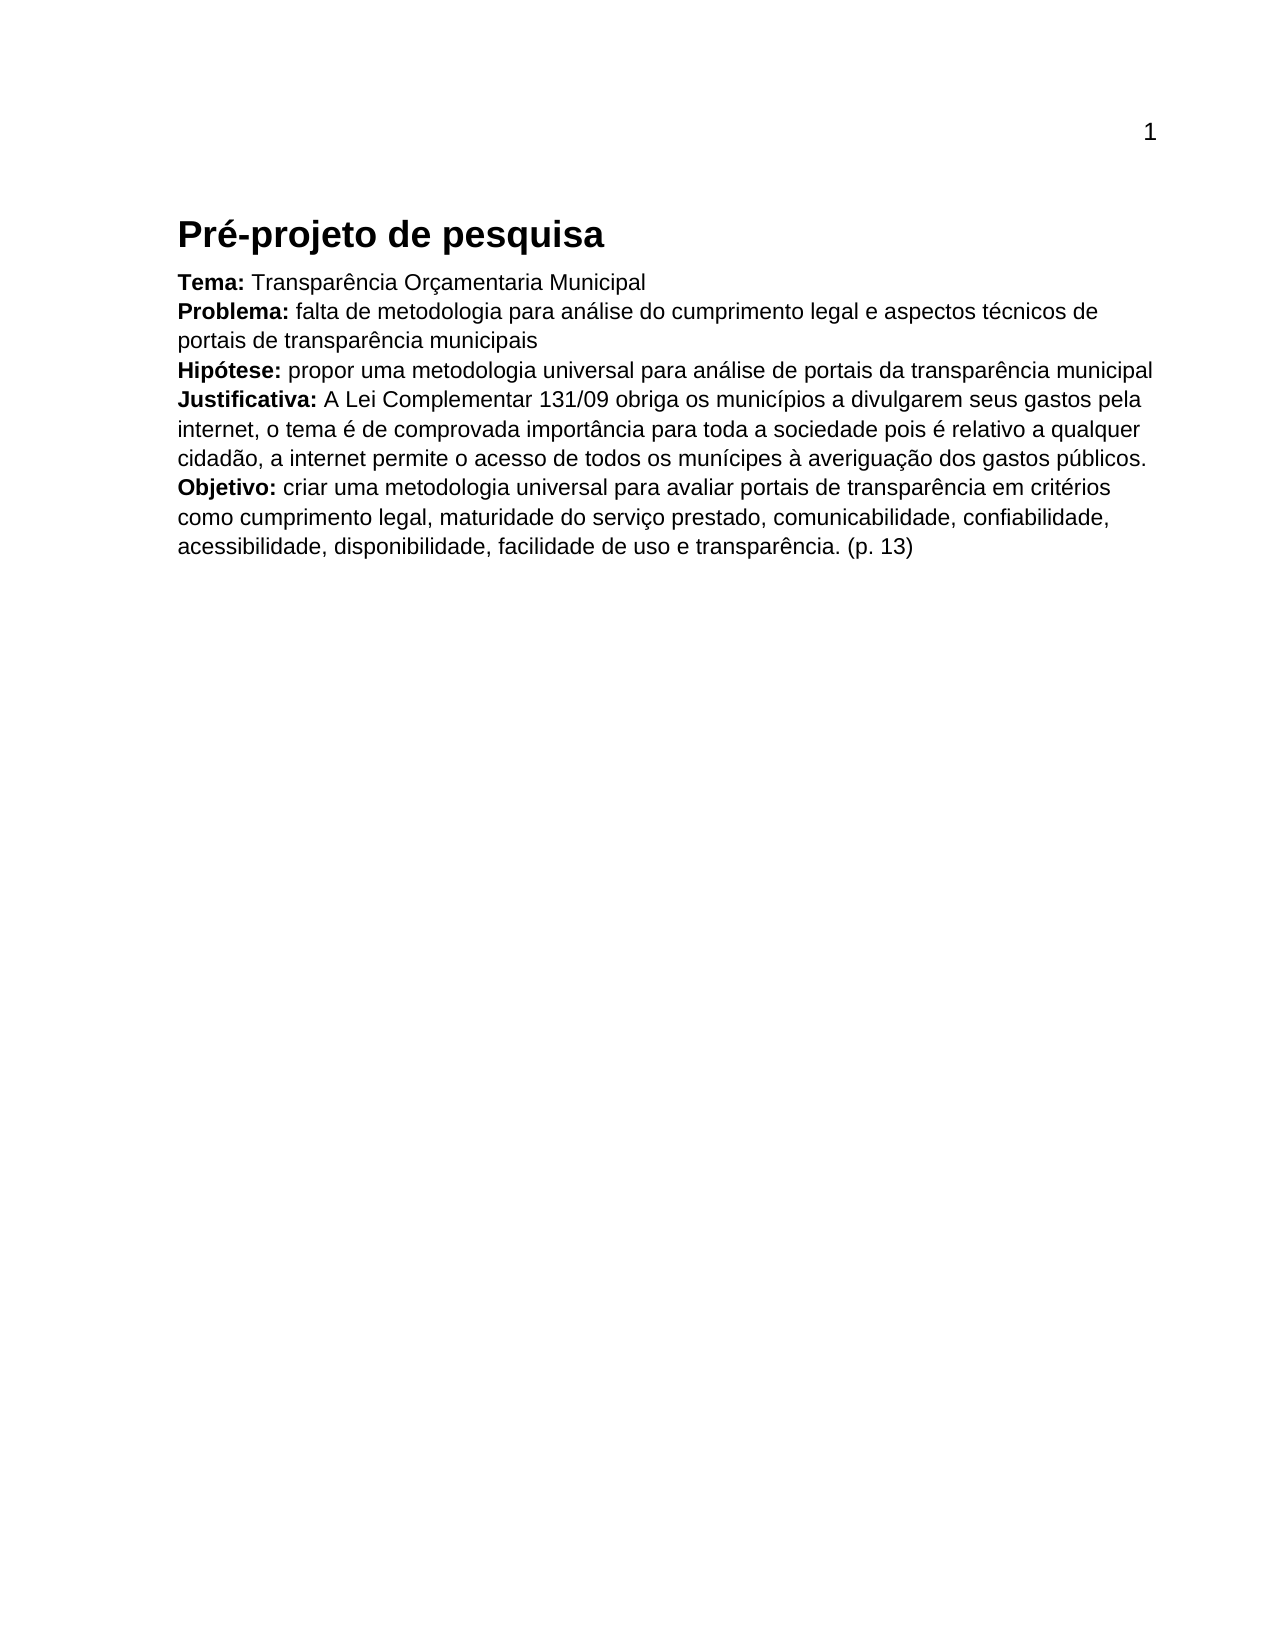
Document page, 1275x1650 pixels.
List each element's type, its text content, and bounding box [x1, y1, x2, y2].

text Objetivo: criar uma metodologia universal para avaliar portais de transparência em critérios como cumprimento legal, maturidade do serviço prestado, comunicabilidade, confiabilidade, acessibilidade, disponibilidade, facilidade de uso e transparência. (p. 13) [177, 475, 1157, 559]
text Hipótese: propor uma metodologia universal para análise de portais da transparência municipal [177, 358, 1157, 383]
text Pré-projeto de pesquisa [177, 213, 1157, 255]
text Tema: Transparência Orçamentaria Municipal [177, 269, 1157, 295]
text Justificativa: A Lei Complementar 131/09 obriga os municípios a divulgarem seus gastos pela internet, o tema é de comprovada importância para toda a sociedade pois é relativo a qualquer cidadão, a internet permite o acesso de todos os munícipes à averiguação dos gastos públicos. [177, 387, 1157, 471]
text Problema: falta de metodologia para análise do cumprimento legal e aspectos técnicos de portais de transparência municipais [177, 299, 1157, 354]
